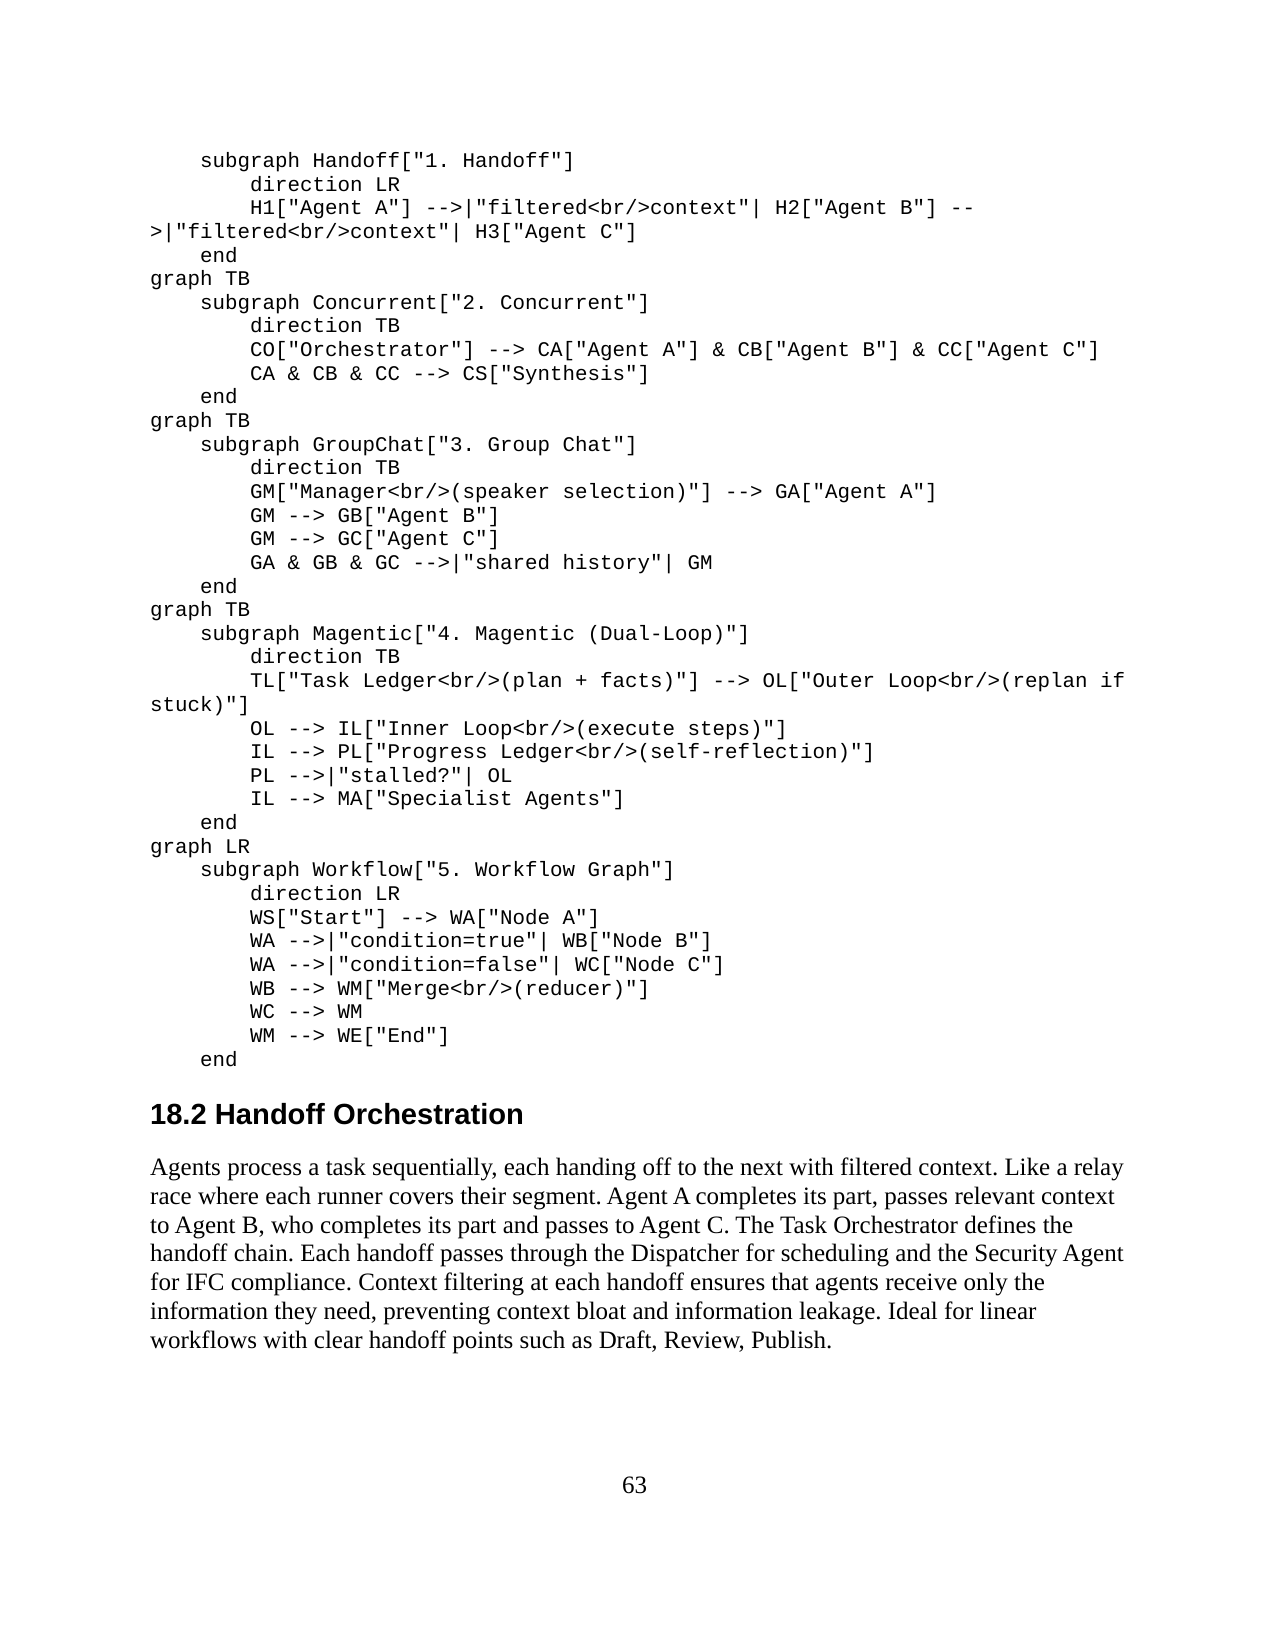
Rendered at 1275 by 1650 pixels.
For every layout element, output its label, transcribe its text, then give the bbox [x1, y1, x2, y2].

text direction LR [150, 883, 1125, 907]
text subgraph GroupChat["3. Group Chat"] [150, 434, 1125, 457]
text end [150, 576, 1125, 599]
text CO["Orchestrator"] --> CA["Agent A"] & CB["Agent B"] & CC["Agent C"] [150, 339, 1125, 363]
text subgraph Handoff["1. Handoff"] [150, 150, 1125, 174]
text end [150, 1048, 1125, 1072]
text Agents process a task sequentially, each handing off to the next with filtered context. Like a relay race where each runner covers their segment. Agent A completes its part, passes relevant context to Agent B, who completes its part and passes to Agent C. The Task Orchestrator defines the handoff chain. Each handoff passes through the Dispatcher for scheduling and the Security Agent for IFC compliance. Context filtering at each handoff ensures that agents receive only the information they need, preventing context bloat and information leakage. Ideal for linear workflows with clear handoff points such as Draft, Review, Publish. [150, 1152, 1125, 1353]
text GA & GB & GC -->|"shared history"| GM [150, 552, 1125, 576]
text IL --> MA["Specialist Agents"] [150, 788, 1125, 812]
text end [150, 386, 1125, 410]
text CA & CB & CC --> CS["Synthesis"] [150, 363, 1125, 386]
text GM --> GB["Agent B"] [150, 505, 1125, 528]
text end [150, 244, 1125, 268]
text OL --> IL["Inner Loop<br/>(execute steps)"] [150, 717, 1125, 741]
text subgraph Workflow["5. Workflow Graph"] [150, 859, 1125, 883]
text GM --> GC["Agent C"] [150, 528, 1125, 552]
subtitle 18.2 Handoff Orchestration [150, 1097, 1125, 1131]
text H1["Agent A"] -->|"filtered<br/>context"| H2["Agent B"] -->|"filtered<br/>context"| H3["Agent C"] [150, 197, 1125, 244]
text IL --> PL["Progress Ledger<br/>(self-reflection)"] [150, 741, 1125, 765]
text direction TB [150, 457, 1125, 481]
text direction TB [150, 647, 1125, 670]
text GM["Manager<br/>(speaker selection)"] --> GA["Agent A"] [150, 481, 1125, 505]
text subgraph Concurrent["2. Concurrent"] [150, 292, 1125, 316]
text end [150, 812, 1125, 836]
text direction TB [150, 316, 1125, 339]
text direction LR [150, 174, 1125, 197]
text WC --> WM [150, 1001, 1125, 1025]
text WM --> WE["End"] [150, 1025, 1125, 1048]
text TL["Task Ledger<br/>(plan + facts)"] --> OL["Outer Loop<br/>(replan if stuck)"] [150, 670, 1125, 717]
text WA -->|"condition=false"| WC["Node C"] [150, 954, 1125, 978]
text WA -->|"condition=true"| WB["Node B"] [150, 930, 1125, 954]
text subgraph Magentic["4. Magentic (Dual-Loop)"] [150, 623, 1125, 647]
text WS["Start"] --> WA["Node A"] [150, 907, 1125, 930]
text graph TB [150, 268, 1125, 292]
text graph TB [150, 410, 1125, 434]
text graph TB [150, 599, 1125, 623]
text PL -->|"stalled?"| OL [150, 765, 1125, 788]
text WB --> WM["Merge<br/>(reducer)"] [150, 978, 1125, 1001]
text graph LR [150, 836, 1125, 859]
